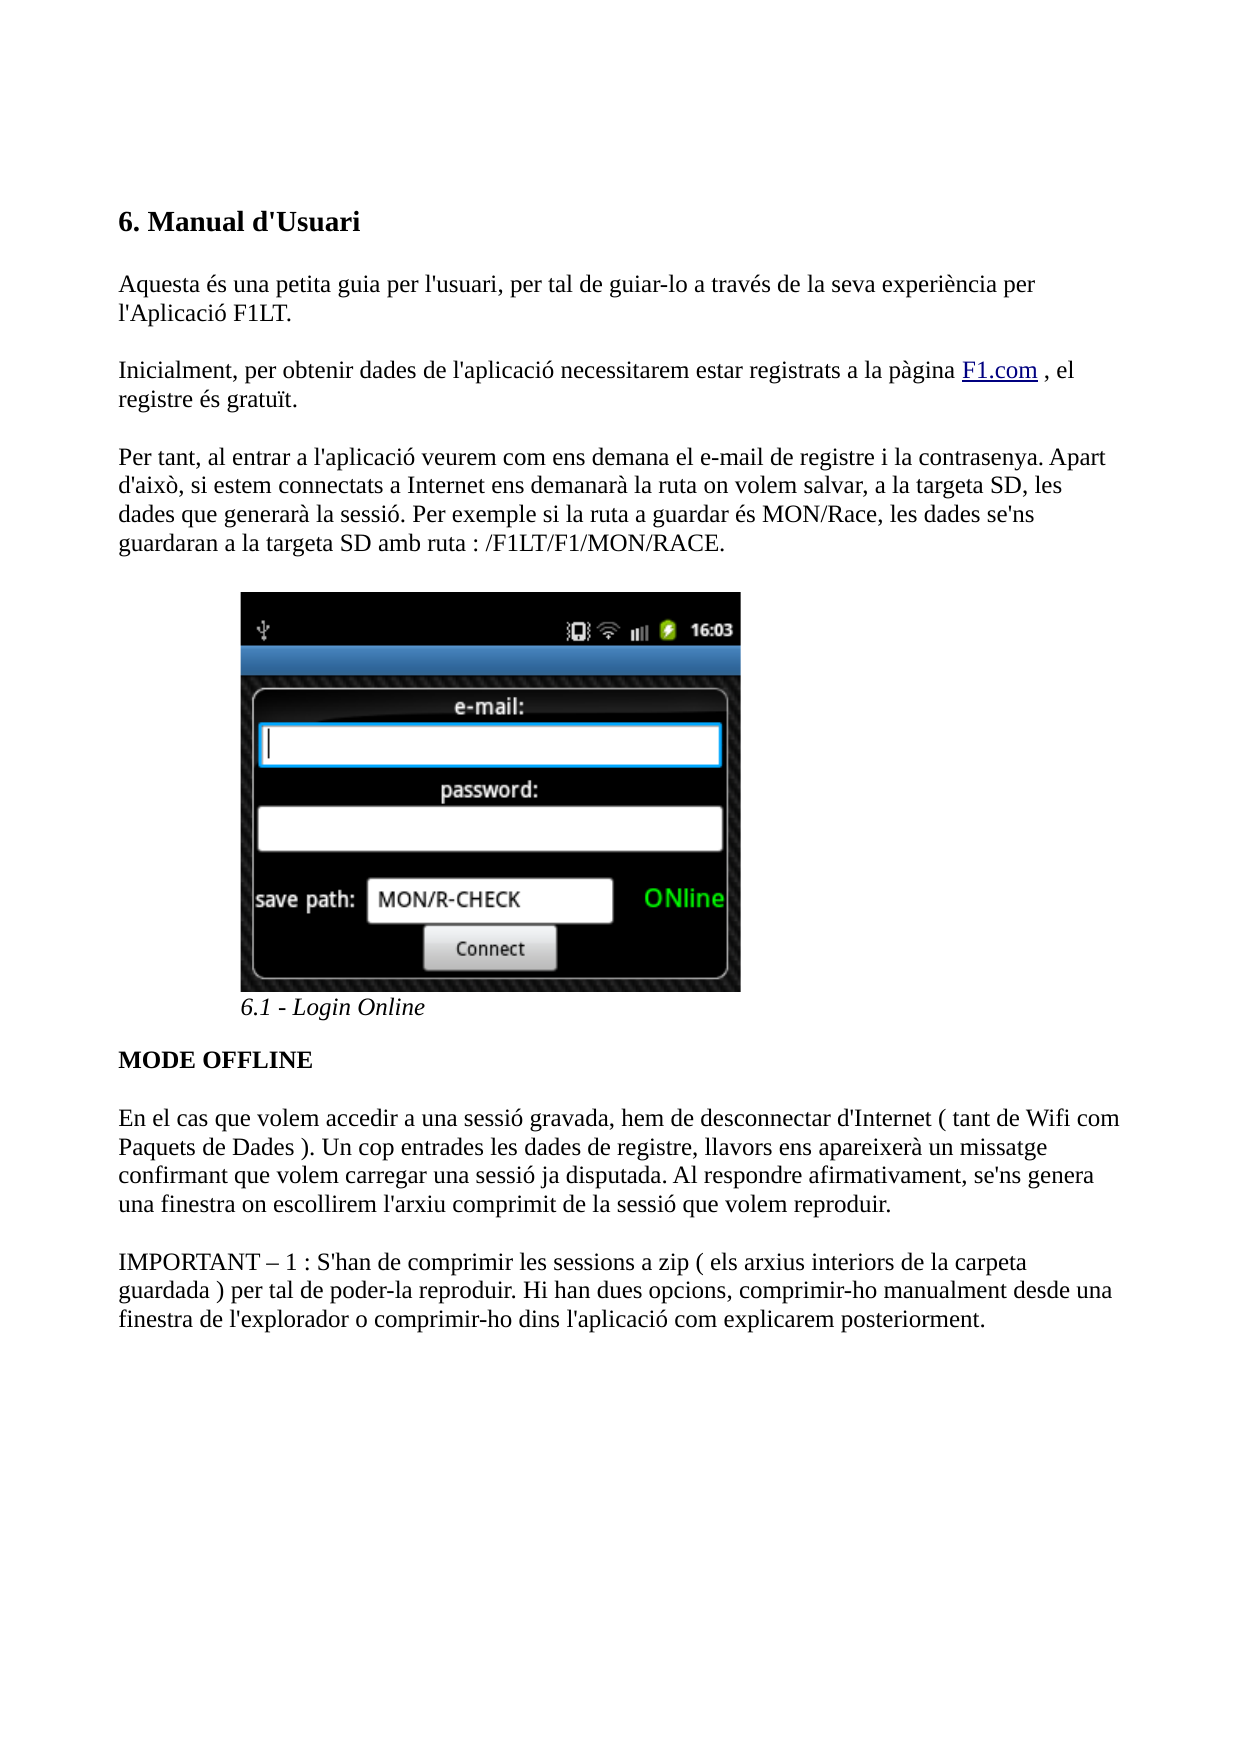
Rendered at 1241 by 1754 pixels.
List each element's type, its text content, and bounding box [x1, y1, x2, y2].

text MODE OFFLINE [118, 1045, 1122, 1074]
text 6.1 - Login Online [240, 992, 740, 1021]
picture [240, 592, 741, 992]
text Per tant, al entrar a l'aplicació veurem com ens demana el e-mail de registre i la contrasenya. Apart d'això, si estem connectats a Internet ens demanarà la ruta on volem salvar, a la targeta SD, les dades que generarà la sessió. Per exemple si la ruta a guardar és MON/Race, les dades se'ns guardaran a la targeta SD amb ruta : /F1LT/F1/MON/RACE. [118, 442, 1122, 557]
text Aquesta és una petita guia per l'usuari, per tal de guiar-lo a través de la seva experiència per l'Aplicació F1LT. [118, 269, 1122, 327]
text Inicialment, per obtenir dades de l'aplicació necessitarem estar registrats a la pàgina F1.com , el registre és gratuït. [118, 355, 1122, 413]
text 6. Manual d'Usuari [118, 204, 1122, 238]
text En el cas que volem accedir a una sessió gravada, hem de desconnectar d'Internet ( tant de Wifi com Paquets de Dades ). Un cop entrades les dades de registre, llavors ens apareixerà un missatge confirmant que volem carregar una sessió ja disputada. Al respondre afirmativament, se'ns genera una finestra on escollirem l'arxiu comprimit de la sessió que volem reproduir. [118, 1103, 1122, 1218]
text IMPORTANT – 1 : S'han de comprimir les sessions a zip ( els arxius interiors de la carpeta guardada ) per tal de poder-la reproduir. Hi han dues opcions, comprimir-ho manualment desde una finestra de l'explorador o comprimir-ho dins l'aplicació com explicarem posteriorment. [118, 1247, 1122, 1333]
